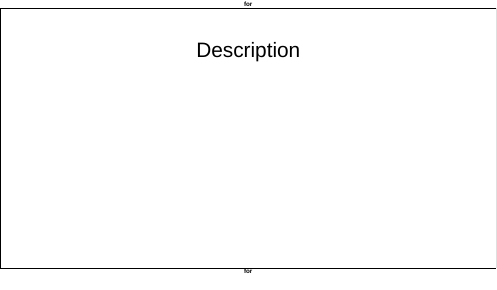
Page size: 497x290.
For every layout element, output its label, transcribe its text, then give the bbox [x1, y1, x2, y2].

table_header Description [1, 9, 496, 268]
text for [0, 269, 496, 275]
text for [0, 1, 496, 8]
